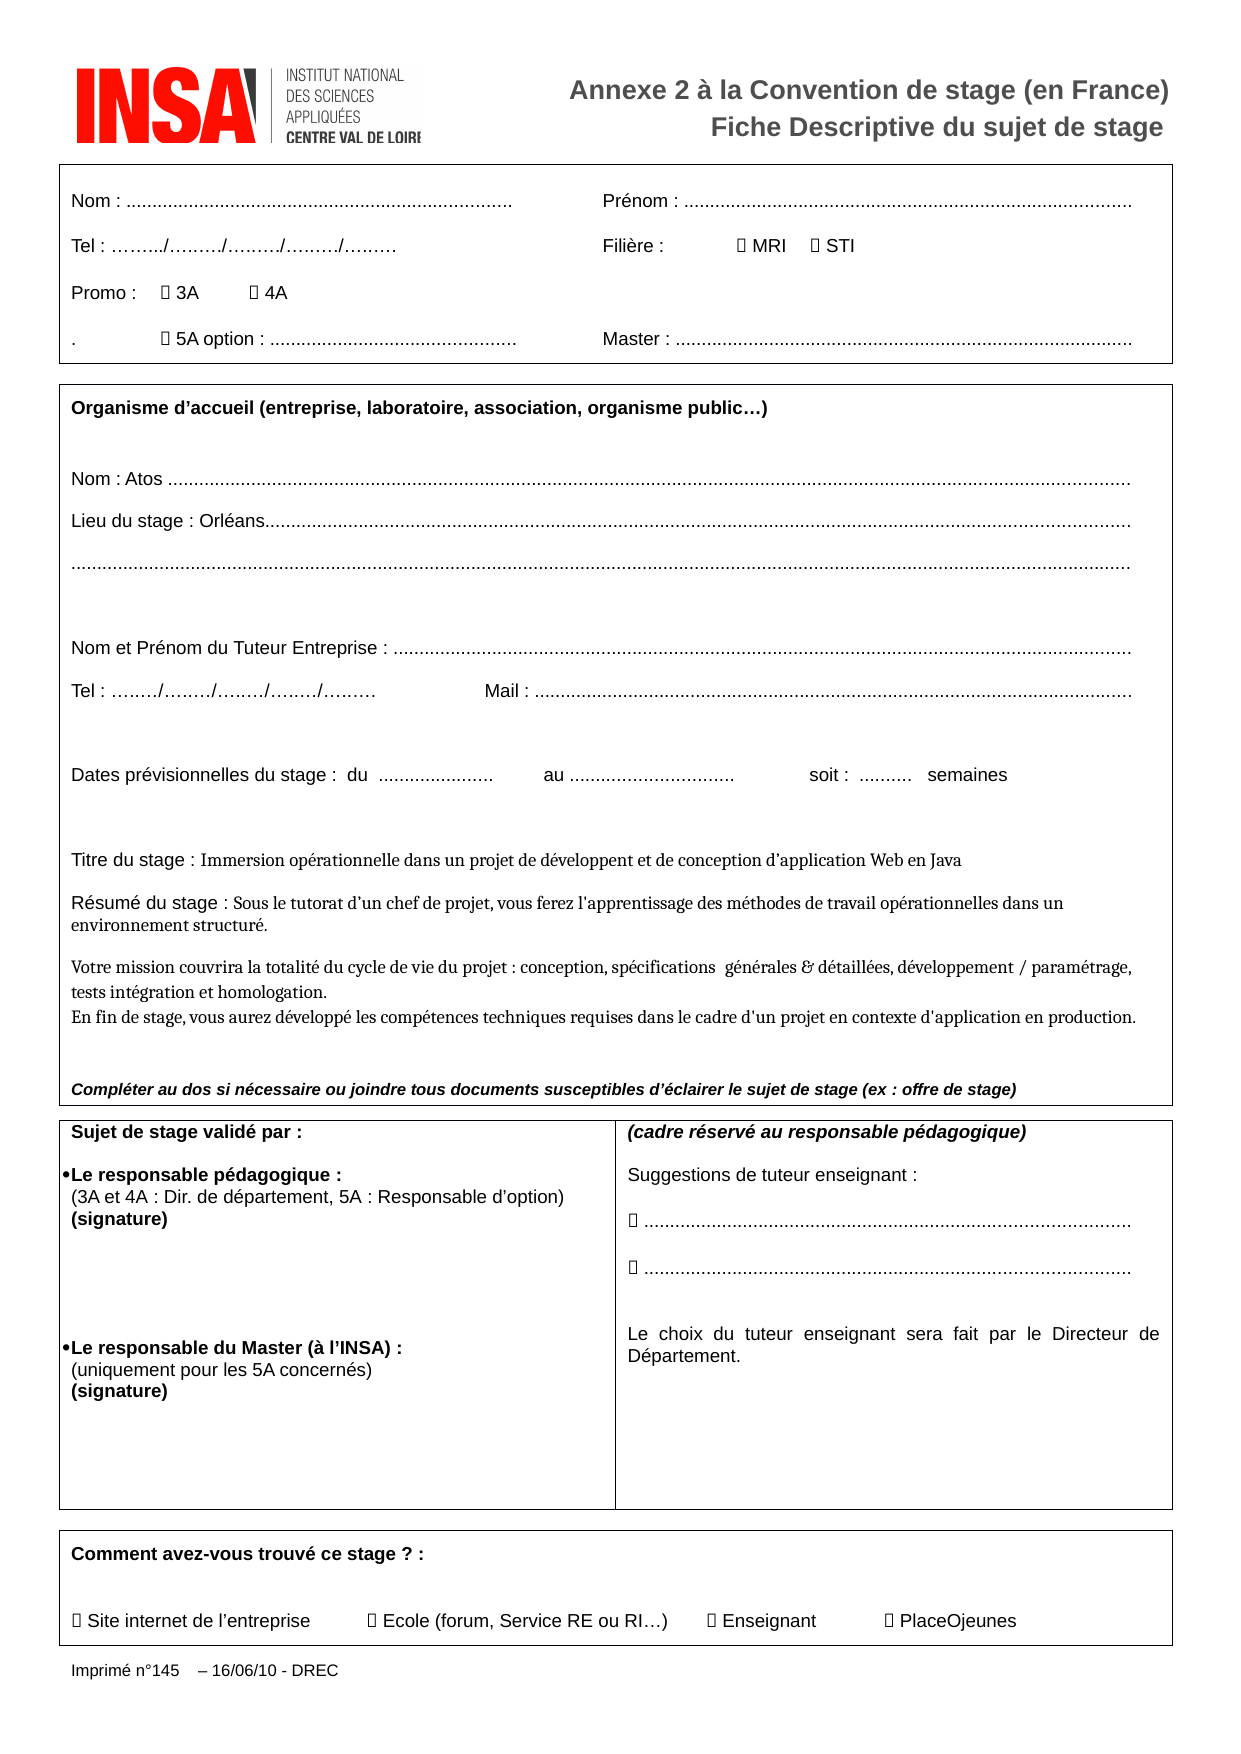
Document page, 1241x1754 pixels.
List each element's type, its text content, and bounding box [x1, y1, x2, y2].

table_header (cadre réservé au responsable pédagogique) Suggestions de tuteur enseignant :   Le choix du tuteur enseignant sera fait par le Directeur de Département. [616, 1121, 1172, 1509]
picture [85, 67, 424, 145]
table_header Sujet de stage validé par : Le responsable pédagogique : (3A et 4A : Dir. de département, 5A : Responsable d’option) (signature) Le responsable du Master (à l’INSA) : (uniquement pour les 5A concernés) (signature) [60, 1121, 615, 1509]
table_header Comment avez-vous trouvé ce stage ? :  Site internet de l’entreprise  Ecole (forum, Service RE ou RI…)  Enseignant  PlaceOjeunes [60, 1531, 1172, 1645]
table_header Organisme d’accueil (entreprise, laboratoire, association, organisme public…) Nom : Atos Lieu du stage : Orléans Nom et Prénom du Tuteur Entreprise : Tel : …..…/…..…/…..…/…..…/…..…. Mail : Dates prévisionnelles du stage : du au soit : semaines Titre du stage : Immersion opérationnelle dans un projet de développent et de conception d’application Web en Java Résumé du stage : Sous le tutorat d’un chef de projet, vous ferez l'apprentissage des méthodes de travail opérationnelles dans un environnement structuré. Votre mission couvrira la totalité du cycle de vie du projet : conception, spécifications générales & détaillées, développement / paramétrage, tests intégration et homologation. En fin de stage, vous aurez développé les compétences techniques requises dans le cadre d'un projet en contexte d'application en production. Compléter au dos si nécessaire ou joindre tous documents susceptibles d’éclairer le sujet de stage (ex : offre de stage) [60, 385, 1172, 1105]
table_header Nom : Prénom : Tel : …….../…..…./…..…./…..…./…..…. Filière :  MRI  STI Promo :  3A  4A .  5A option : Master : [60, 165, 1172, 363]
